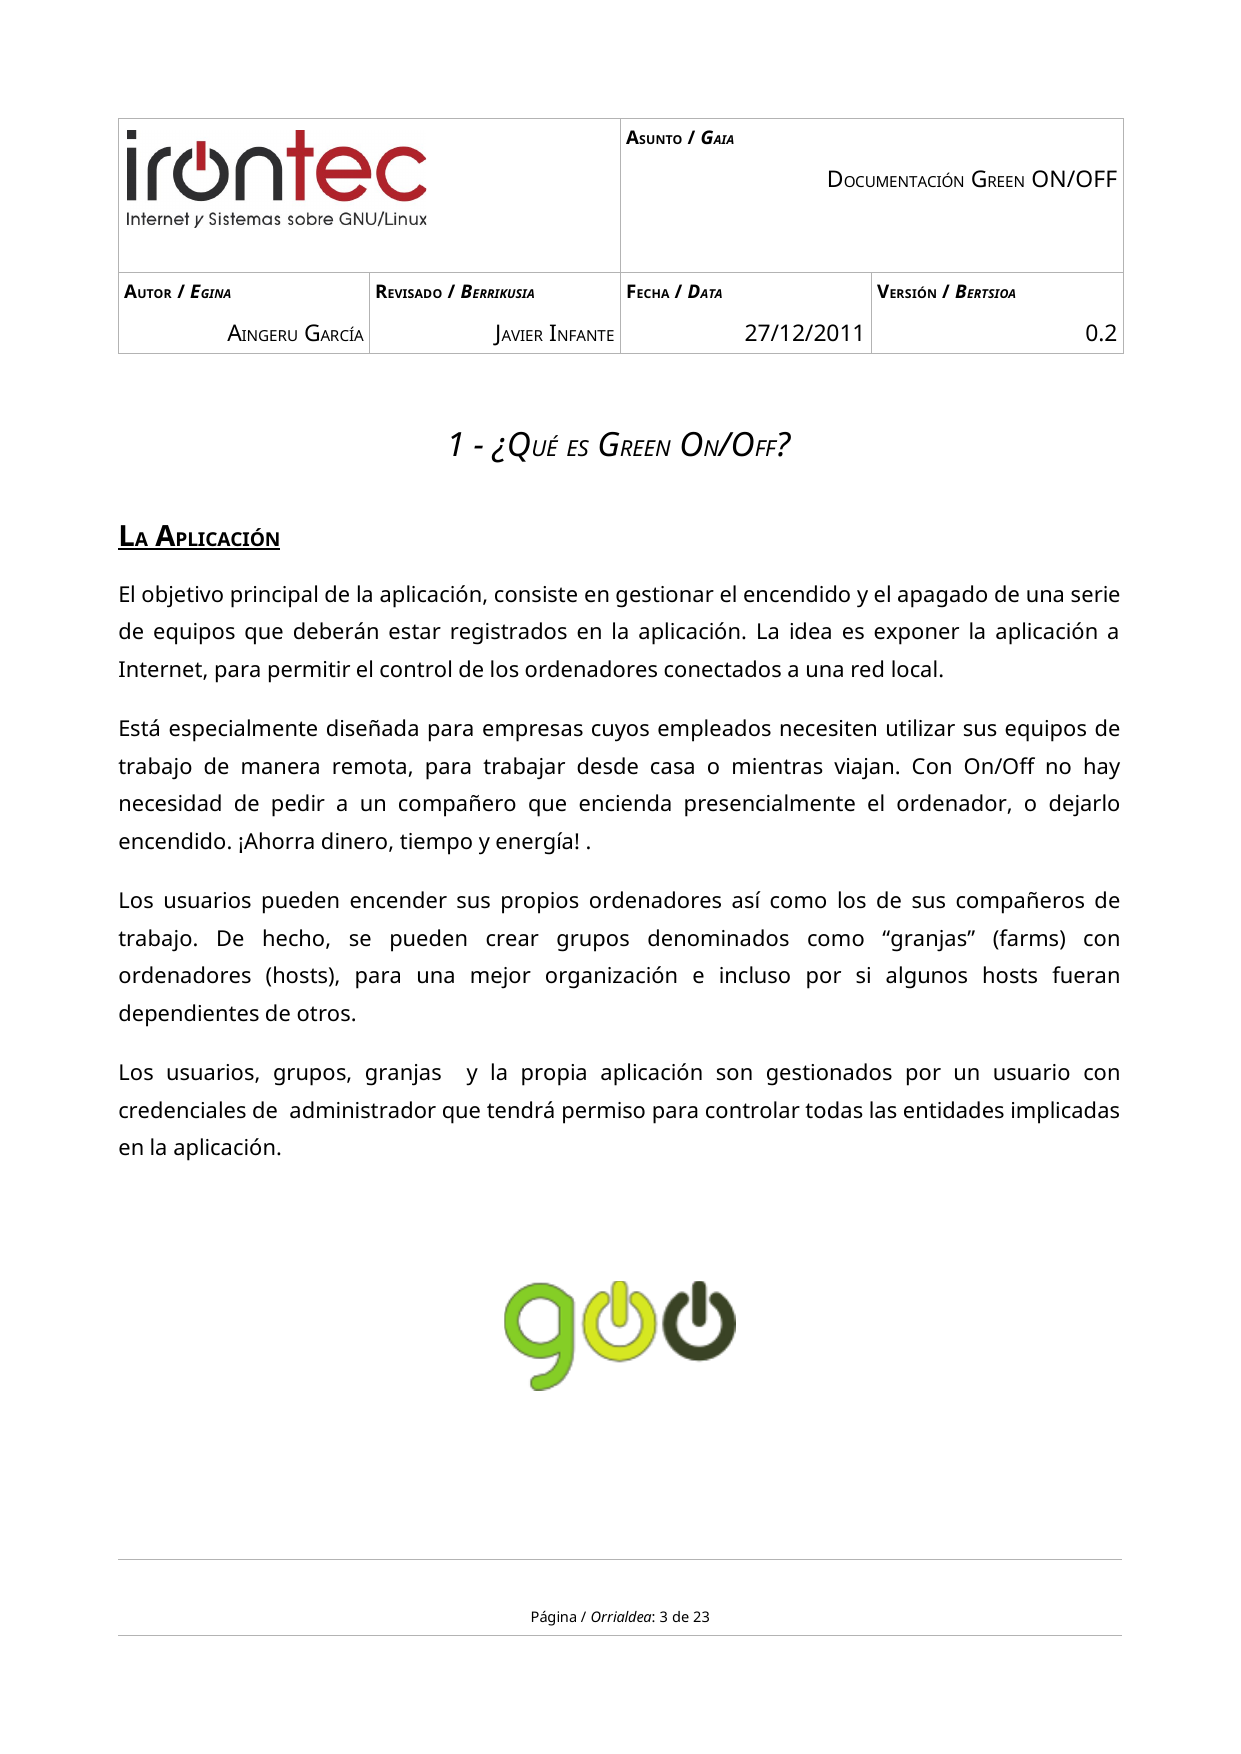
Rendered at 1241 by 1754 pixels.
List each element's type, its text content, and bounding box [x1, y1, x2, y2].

picture [504, 1281, 736, 1391]
subtitle 1 - ¿Qué es Green On/Off? [118, 421, 1122, 467]
picture [127, 130, 427, 228]
subtitle La Aplicación [118, 515, 1122, 554]
text Los usuarios pueden encender sus propios ordenadores así como los de sus compañeros de trabajo. De hecho, se pueden crear grupos denominados como “granjas” (farms) con ordenadores (hosts), para una mejor organización e incluso por si algunos hosts fueran dependientes de otros. [118, 885, 1122, 1028]
text El objetivo principal de la aplicación, consiste en gestionar el encendido y el apagado de una serie de equipos que deberán estar registrados en la aplicación. La idea es exponer la aplicación a Internet, para permitir el control de los ordenadores conectados a una red local. [118, 579, 1122, 684]
text Está especialmente diseñada para empresas cuyos empleados necesiten utilizar sus equipos de trabajo de manera remota, para trabajar desde casa o mientras viajan. Con On/Off no hay necesidad de pedir a un compañero que encienda presencialmente el ordenador, o dejarlo encendido. ¡Ahorra dinero, tiempo y energía! . [118, 713, 1122, 856]
text Los usuarios, grupos, granjas y la propia aplicación son gestionados por un usuario con credenciales de administrador que tendrá permiso para controlar todas las entidades implicadas en la aplicación. [118, 1057, 1122, 1162]
